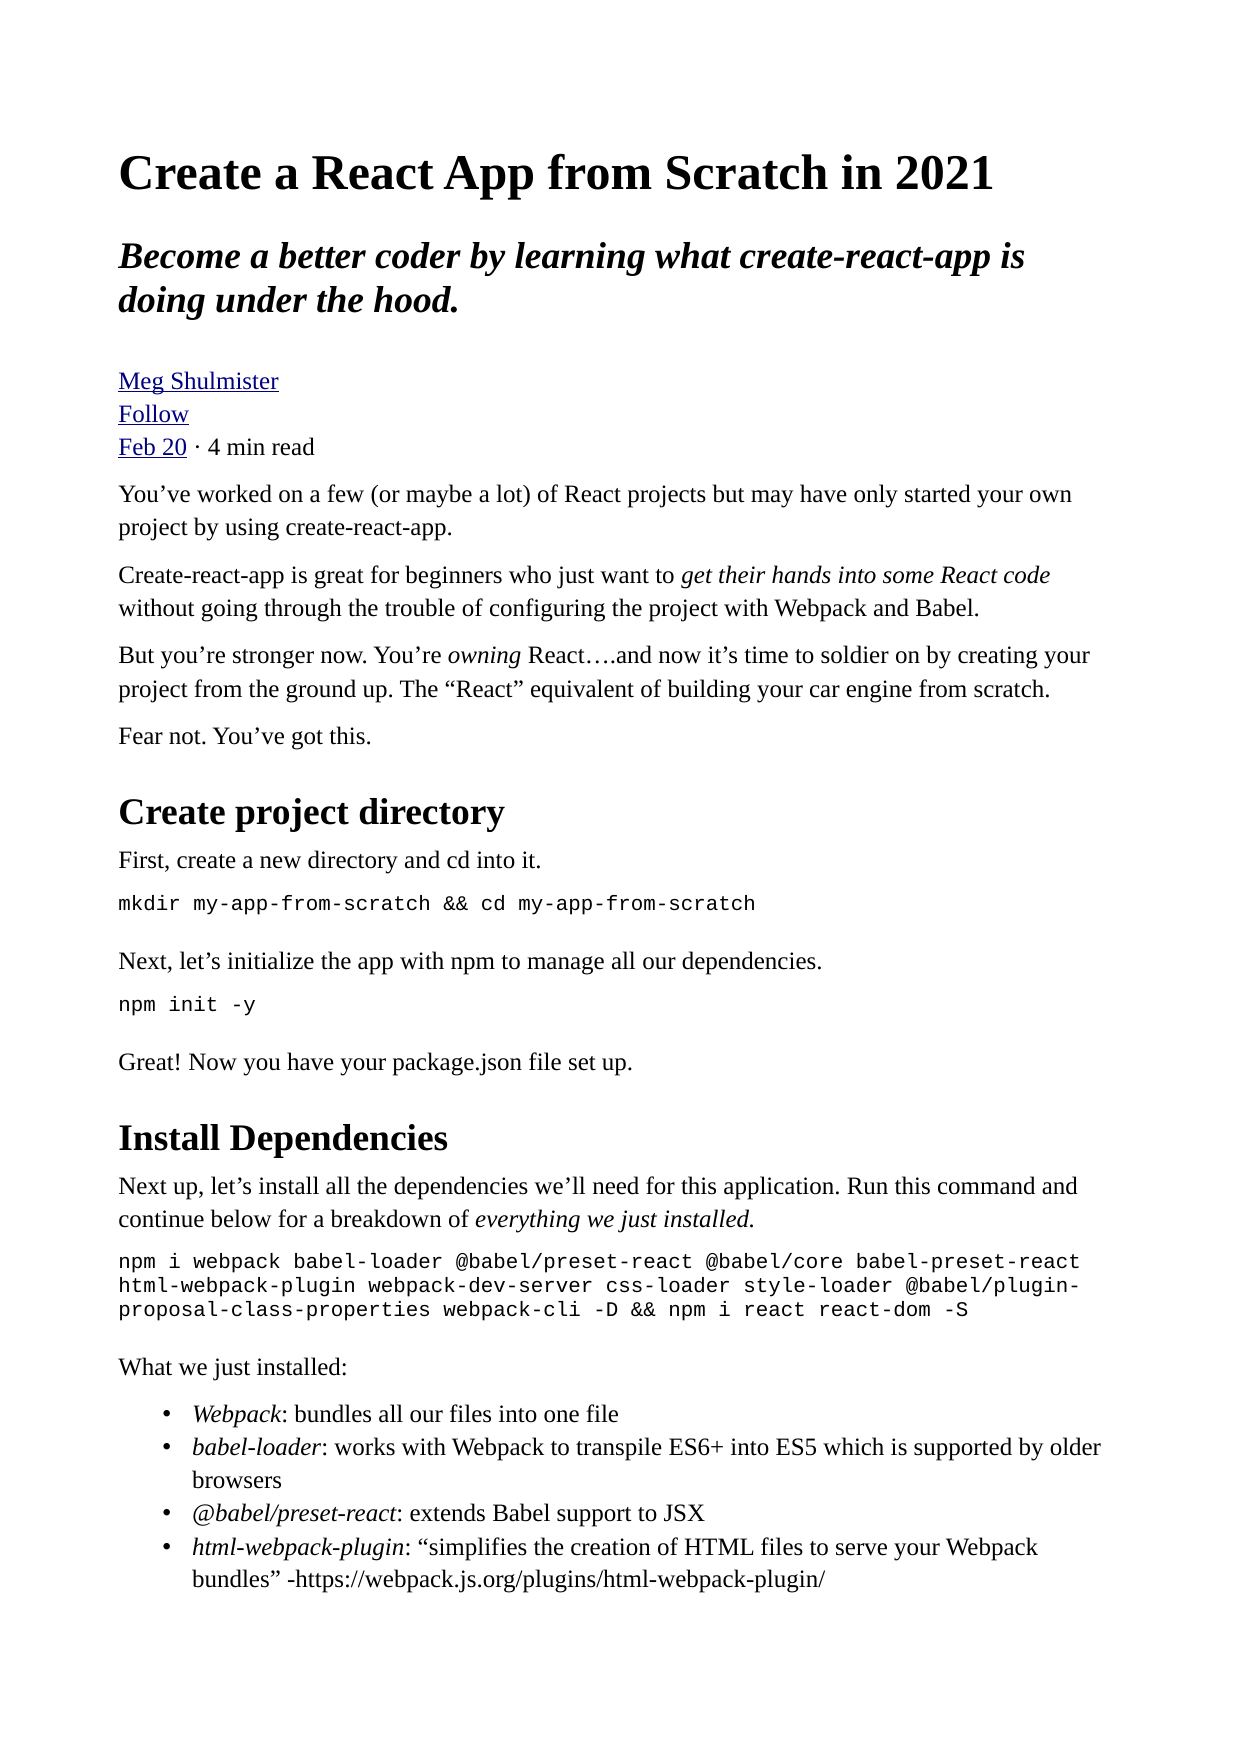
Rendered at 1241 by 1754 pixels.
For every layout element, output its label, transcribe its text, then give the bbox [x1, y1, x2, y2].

text But you’re stronger now. You’re owning React….and now it’s time to soldier on by creating your project from the ground up. The “React” equivalent of building your car engine from scratch. [118, 641, 1122, 702]
subtitle Create a React App from Scratch in 2021 [118, 143, 1122, 201]
text mkdir my-app-from-scratch && cd my-app-from-scratch [118, 893, 1122, 917]
list @babel/preset-react: extends Babel support to JSX [162, 1498, 1122, 1527]
text What we just installed: [118, 1352, 1122, 1381]
text npm i webpack babel-loader @babel/preset-react @babel/core babel-preset-react html-webpack-plugin webpack-dev-server css-loader style-loader @babel/plugin-proposal-class-properties webpack-cli -D && npm i react react-dom -S [118, 1251, 1122, 1322]
text Follow [118, 399, 1122, 427]
text Next, let’s initialize the app with npm to manage all our dependencies. [118, 946, 1122, 975]
text npm init -y [118, 994, 1122, 1017]
text Feb 20 · 4 min read [118, 432, 1122, 461]
text First, create a new directory and cd into it. [118, 845, 1122, 874]
text You’ve worked on a few (or maybe a lot) of React projects but may have only started your own project by using create-react-app. [118, 479, 1122, 541]
subtitle Install Dependencies [118, 1115, 1122, 1158]
text Fear not. You’ve got this. [118, 721, 1122, 750]
subtitle Create project directory [118, 790, 1122, 833]
text Next up, let’s install all the dependencies we’ll need for this application. Run this command and continue below for a breakdown of everything we just installed. [118, 1171, 1122, 1233]
list Webpack: bundles all our files into one file [162, 1399, 1122, 1428]
subtitle Become a better coder by learning what create-react-app is doing under the hood. [118, 234, 1122, 320]
text Create-react-app is great for beginners who just want to get their hands into some React code without going through the trouble of configuring the project with Webpack and Babel. [118, 560, 1122, 622]
list html-webpack-plugin: “simplifies the creation of HTML files to serve your Webpack bundles” -https://webpack.js.org/plugins/html-webpack-plugin/ [162, 1532, 1122, 1593]
list babel-loader: works with Webpack to transpile ES6+ into ES5 which is supported by older browsers [162, 1432, 1122, 1494]
text Great! Now you have your package.json file set up. [118, 1047, 1122, 1076]
text Meg Shulmister [118, 366, 1122, 394]
